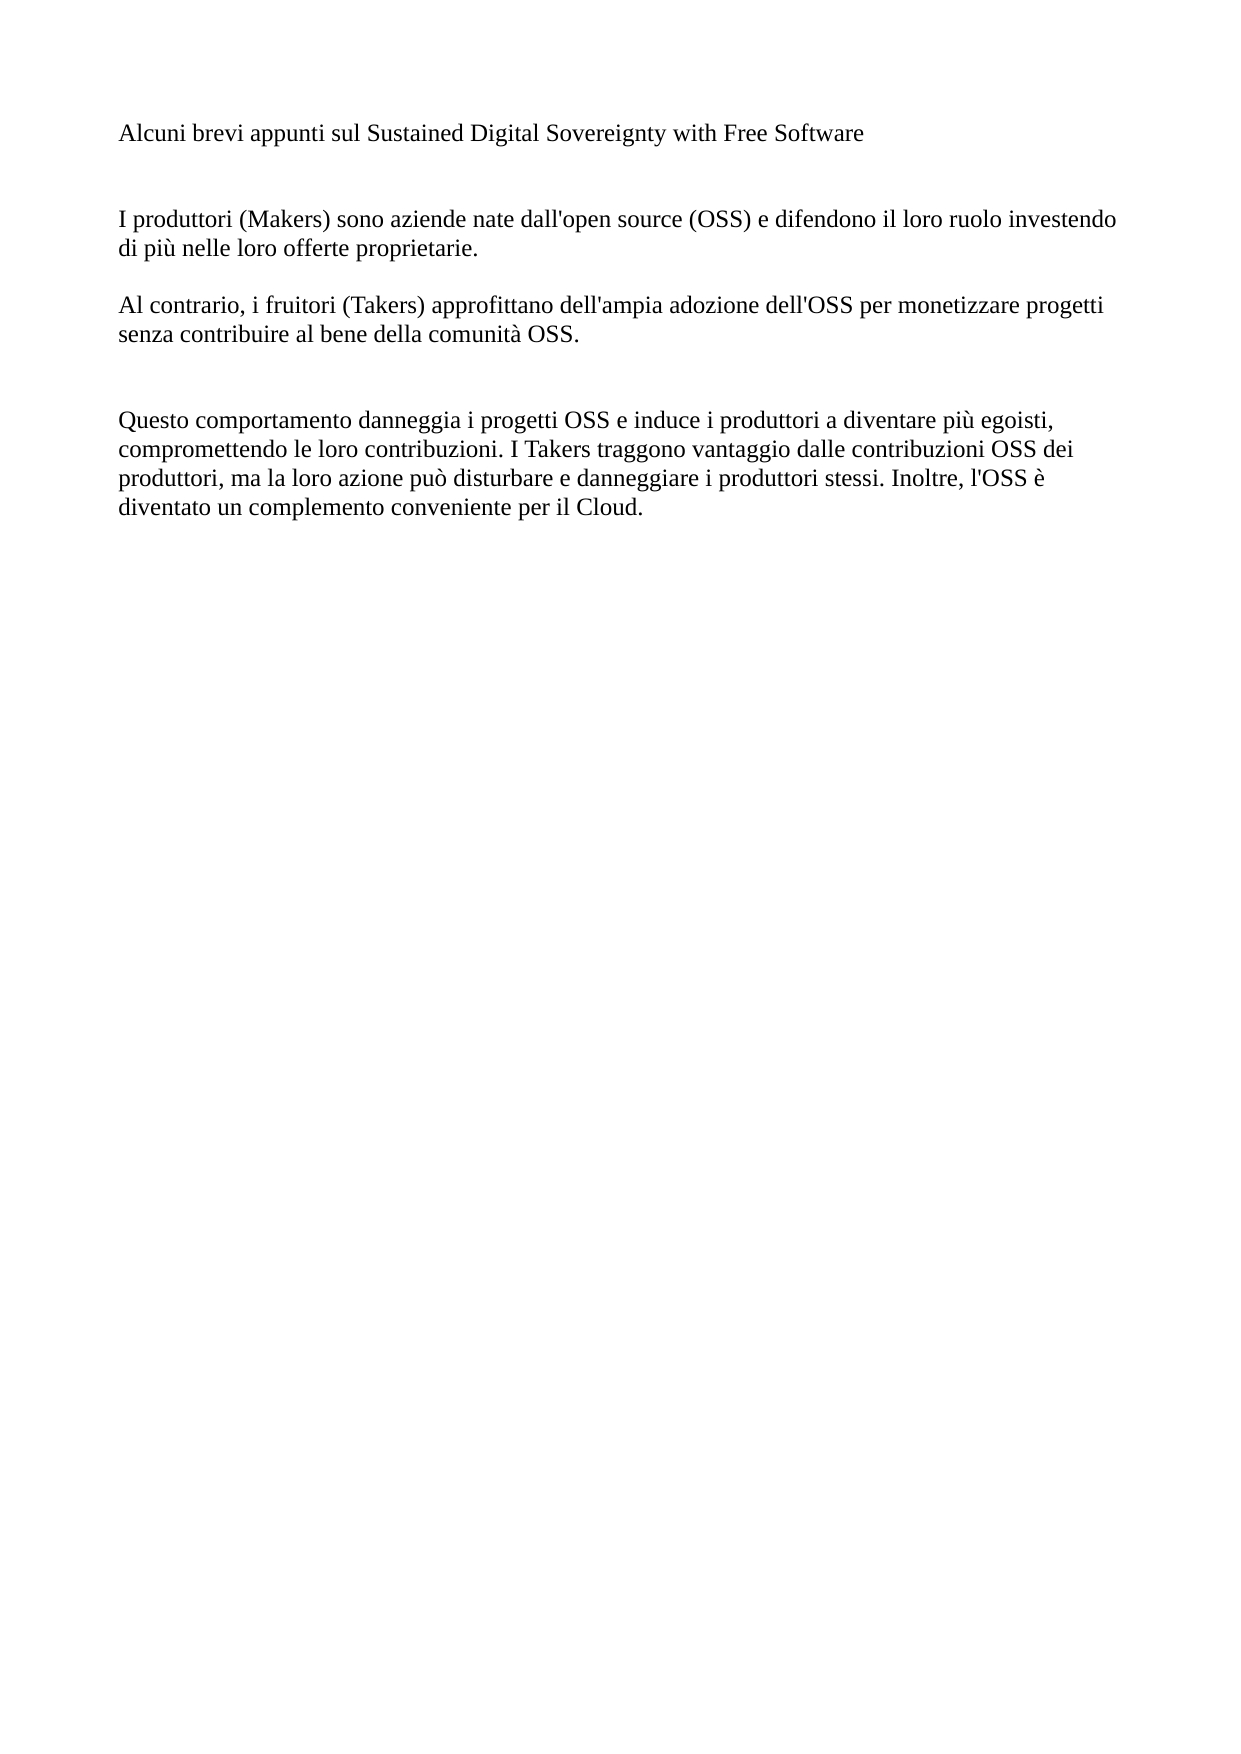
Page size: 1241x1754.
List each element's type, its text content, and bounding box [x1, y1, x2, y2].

text Questo comportamento danneggia i progetti OSS e induce i produttori a diventare più egoisti, compromettendo le loro contribuzioni. I Takers traggono vantaggio dalle contribuzioni OSS dei produttori, ma la loro azione può disturbare e danneggiare i produttori stessi. Inoltre, l'OSS è diventato un complemento conveniente per il Cloud. [118, 406, 1122, 521]
text Al contrario, i fruitori (Takers) approfittano dell'ampia adozione dell'OSS per monetizzare progetti senza contribuire al bene della comunità OSS. [118, 291, 1122, 348]
text Alcuni brevi appunti sul Sustained Digital Sovereignty with Free Software [118, 118, 1122, 147]
text I produttori (Makers) sono aziende nate dall'open source (OSS) e difendono il loro ruolo investendo di più nelle loro offerte proprietarie. [118, 204, 1122, 262]
